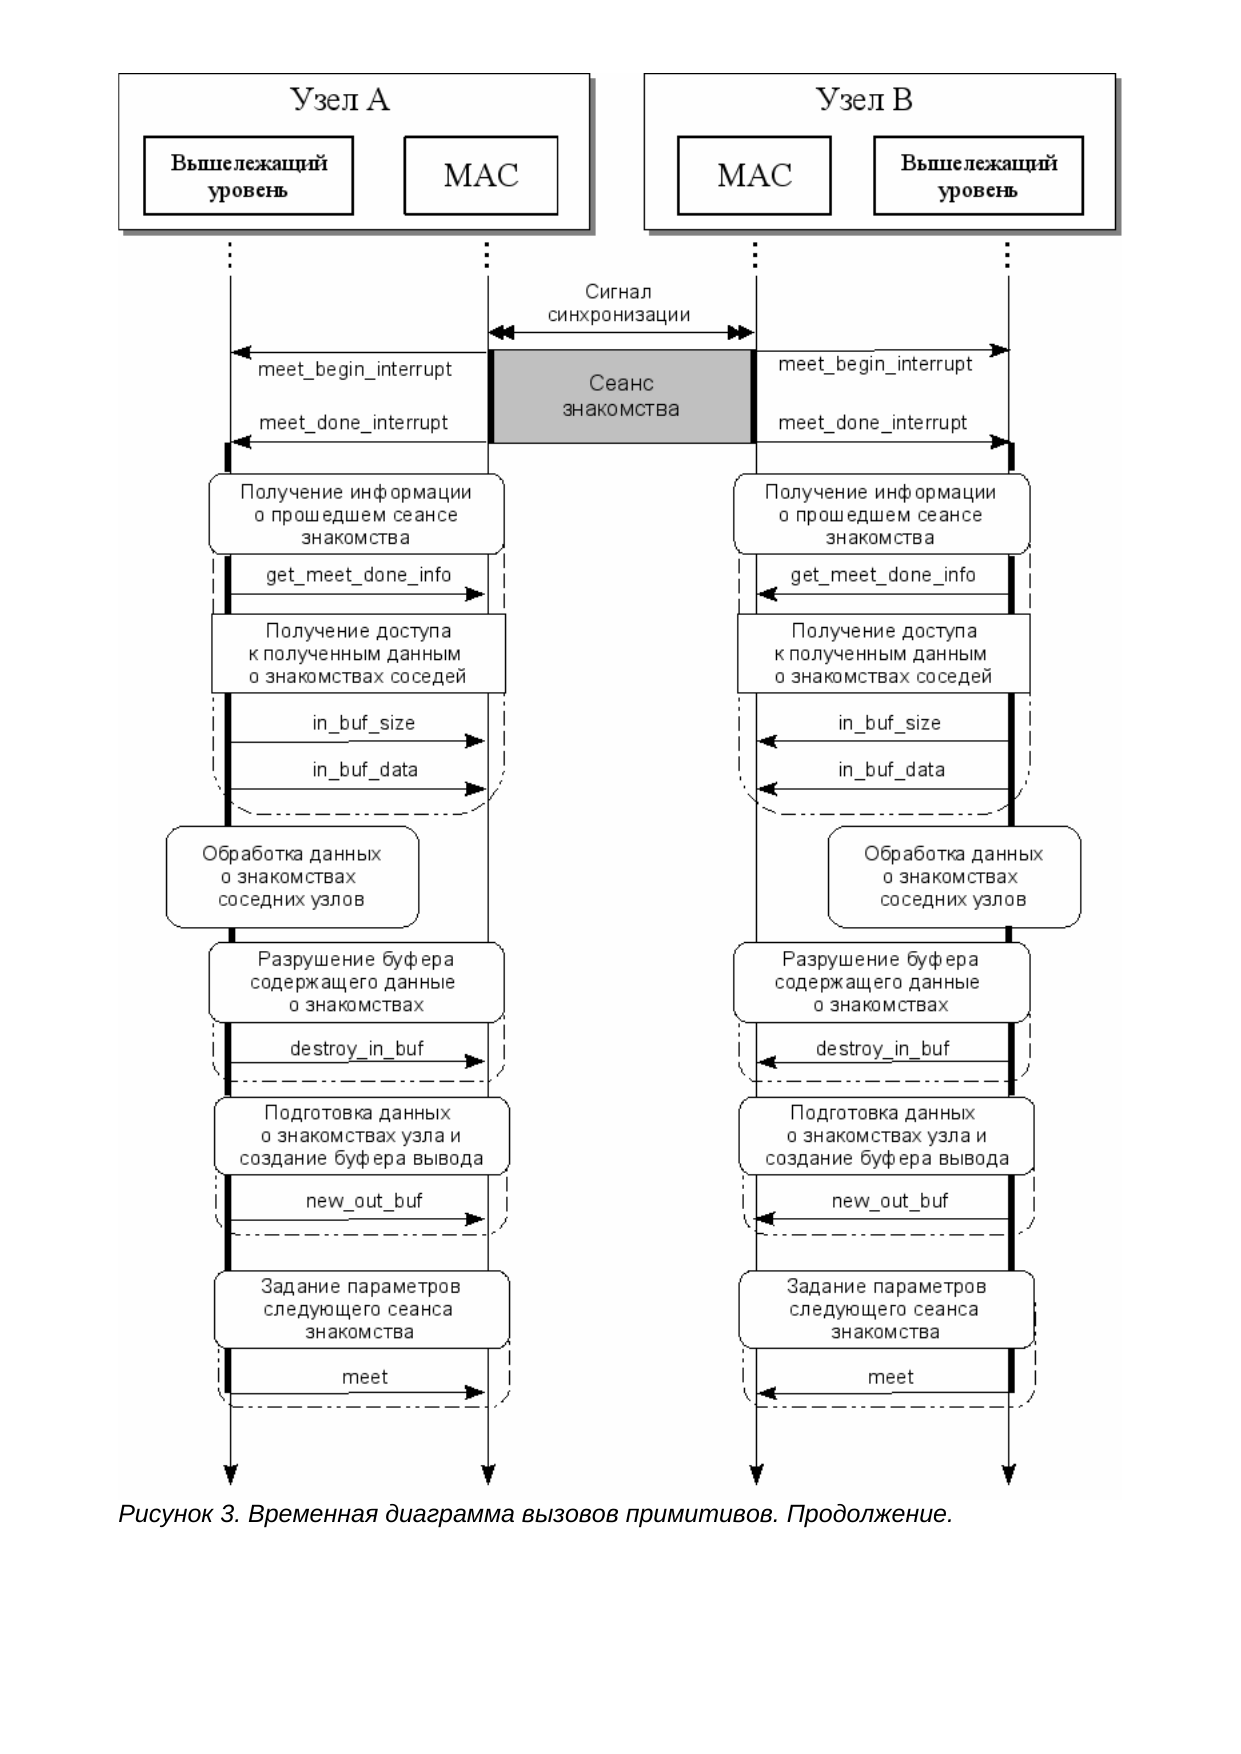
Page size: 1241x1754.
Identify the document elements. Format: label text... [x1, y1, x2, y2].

text Рисунок 3. Временная диаграмма вызовов примитивов. Продолжение. [118, 1500, 1122, 1527]
picture [118, 73, 1123, 1500]
